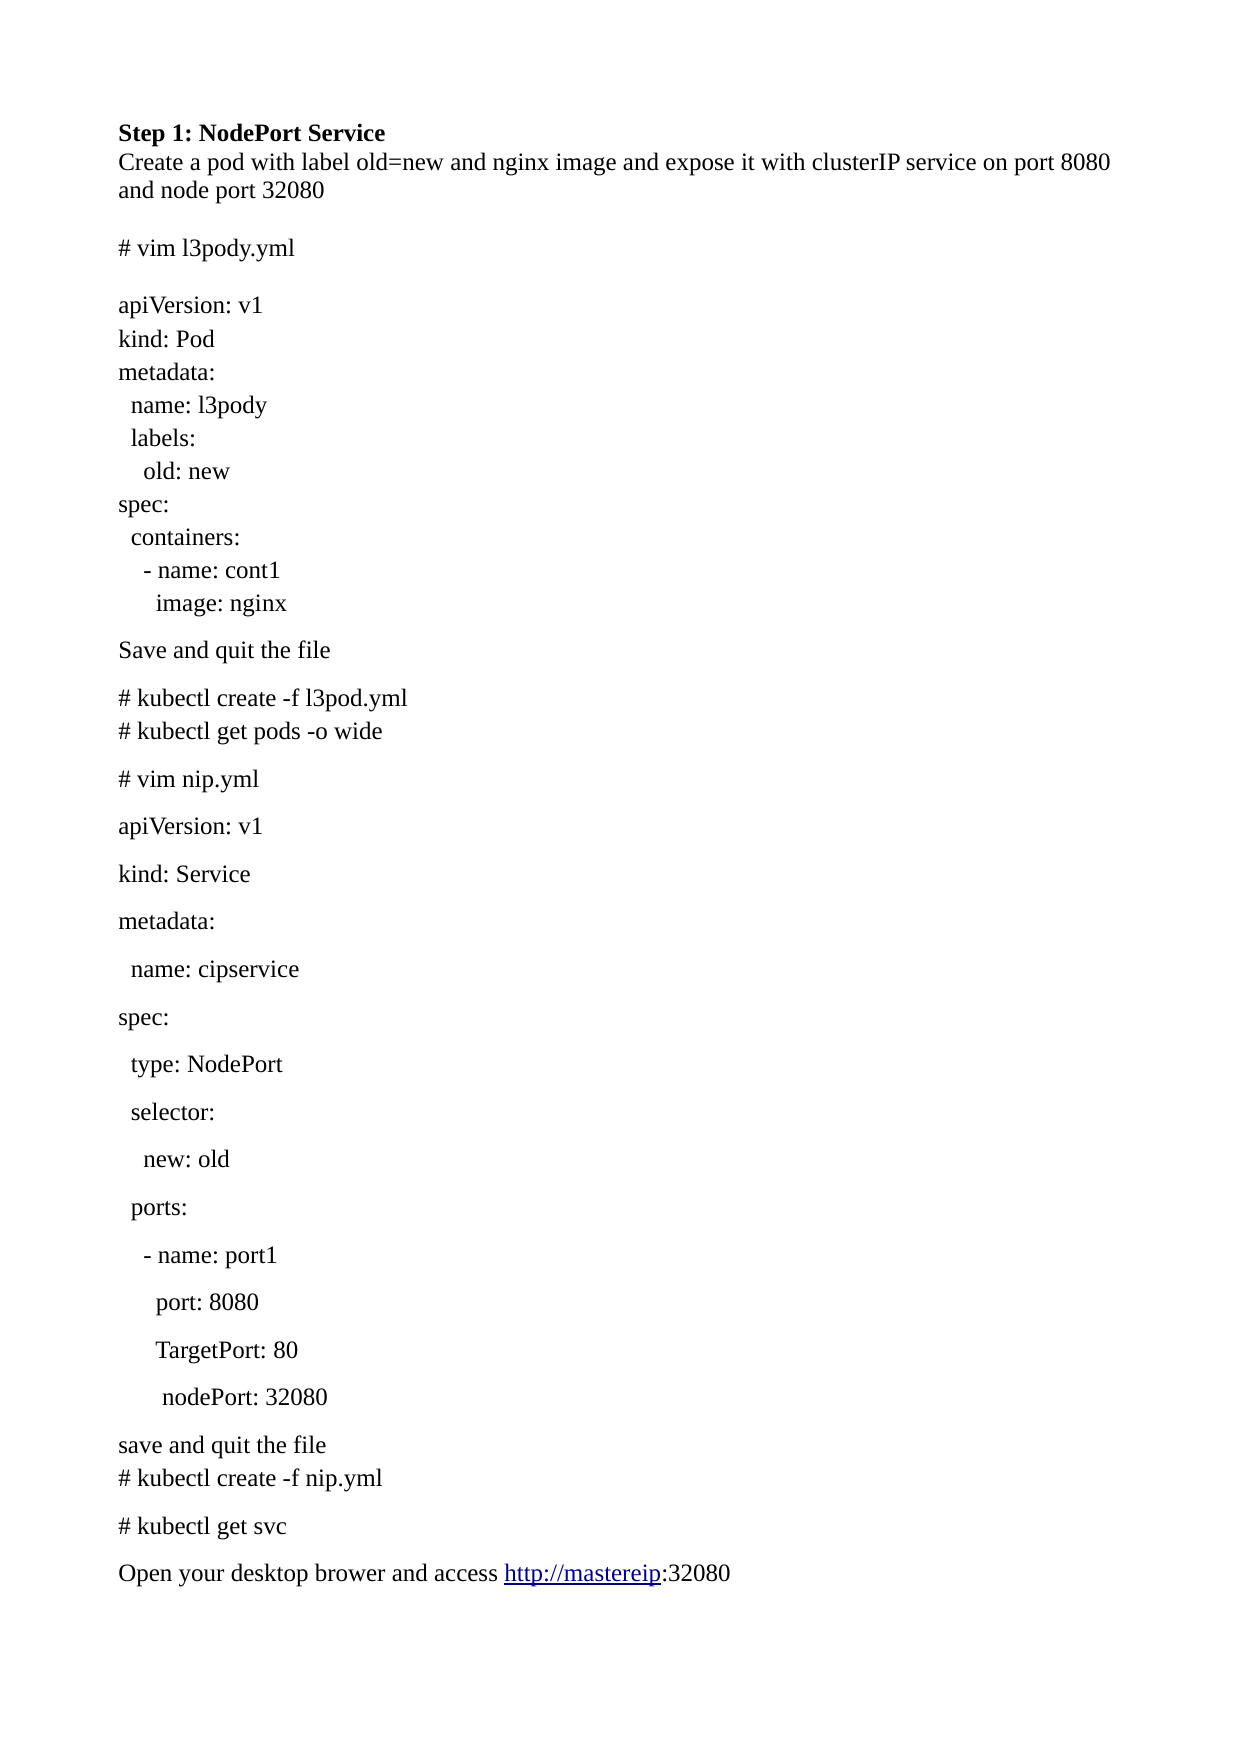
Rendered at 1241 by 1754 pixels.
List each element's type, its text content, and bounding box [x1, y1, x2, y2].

text # kubectl create -f l3pod.yml # kubectl get pods -o wide [118, 683, 1122, 745]
text # vim l3pody.yml [118, 233, 1122, 262]
text kind: Service [118, 859, 1122, 888]
text selector: [118, 1097, 1122, 1126]
text spec: [118, 1002, 1122, 1030]
text nodePort: 32080 [118, 1382, 1122, 1411]
text port: 8080 [118, 1287, 1122, 1316]
text Save and quit the file [118, 635, 1122, 664]
text apiVersion: v1 [118, 811, 1122, 840]
text metadata: [118, 906, 1122, 935]
text - name: port1 [118, 1240, 1122, 1268]
text # kubectl get svc [118, 1511, 1122, 1539]
text apiVersion: v1 kind: Pod metadata: name: l3pody labels: old: new spec: containers: - name: cont1 image: nginx [118, 291, 1122, 617]
text save and quit the file # kubectl create -f nip.yml [118, 1430, 1122, 1492]
text type: NodePort [118, 1049, 1122, 1078]
text Step 1: NodePort Service Create a pod with label old=new and nginx image and expose it with clusterIP service on port 8080 and node port 32080 [118, 118, 1122, 204]
text # vim nip.yml [118, 764, 1122, 792]
text new: old [118, 1144, 1122, 1173]
text name: cipservice [118, 954, 1122, 983]
text ports: [118, 1192, 1122, 1221]
text TargetPort: 80 [118, 1335, 1122, 1364]
text Open your desktop brower and access http://mastereip:32080 [118, 1558, 1122, 1587]
